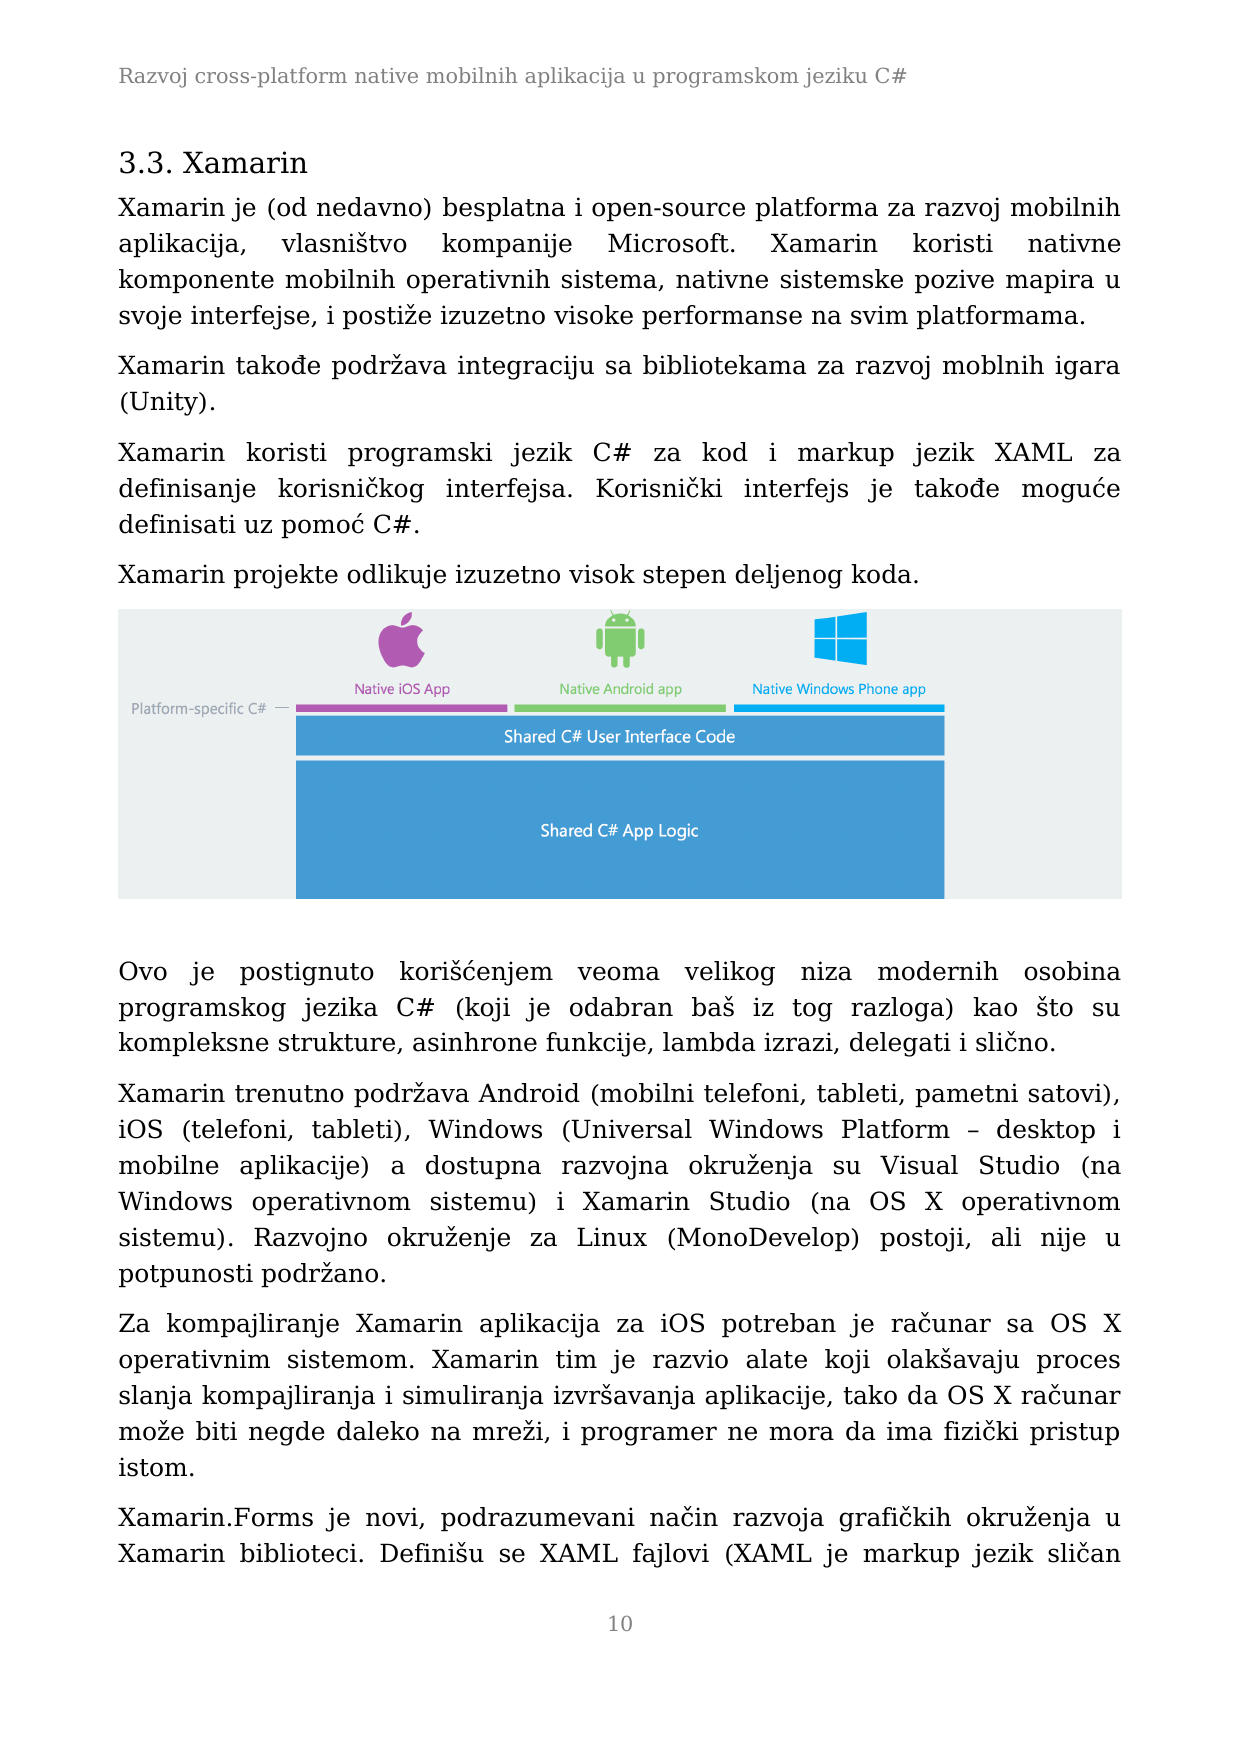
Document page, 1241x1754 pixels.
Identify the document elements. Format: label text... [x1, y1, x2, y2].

text Xamarin projekte odlikuje izuzetno visok stepen deljenog koda. [118, 559, 1122, 589]
text Xamarin trenutno podržava Android (mobilni telefoni, tableti, pametni satovi), iOS (telefoni, tableti), Windows (Universal Windows Platform – desktop i mobilne aplikacije) a dostupna razvojna okruženja su Visual Studio (na Windows operativnom sistemu) i Xamarin Studio (na OS X operativnom sistemu). Razvojno okruženje za Linux (MonoDevelop) postoji, ali nije u potpunosti podržano. [118, 1078, 1122, 1287]
text Xamarin.Forms je novi, podrazumevani način razvoja grafičkih okruženja u Xamarin biblioteci. Definišu se XAML fajlovi (XAML je markup jezik sličan [118, 1502, 1122, 1568]
text Za kompajliranje Xamarin aplikacija za iOS potreban je računar sa OS X operativnim sistemom. Xamarin tim je razvio alate koji olakšavaju proces slanja kompajliranja i simuliranja izvršavanja aplikacije, tako da OS X računar može biti negde daleko na mreži, i programer ne mora da ima fizički pristup istom. [118, 1308, 1122, 1482]
text Xamarin takođe podržava integraciju sa bibliotekama za razvoj moblnih igara (Unity). [118, 350, 1122, 416]
picture [118, 609, 1123, 899]
subtitle 3.3. Xamarin [118, 144, 1122, 179]
text Ovo je postignuto korišćenjem veoma velikog niza modernih osobina programskog jezika C# (koji je odabran baš iz tog razloga) kao što su kompleksne strukture, asinhrone funkcije, lambda izrazi, delegati i slično. [118, 955, 1122, 1057]
text Xamarin je (od nedavno) besplatna i open-source platforma za razvoj mobilnih aplikacija, vlasništvo kompanije Microsoft. Xamarin koristi nativne komponente mobilnih operativnih sistema, nativne sistemske pozive mapira u svoje interfejse, i postiže izuzetno visoke performanse na svim platformama. [118, 192, 1122, 329]
text Xamarin koristi programski jezik C# za kod i markup jezik XAML za definisanje korisničkog interfejsa. Korisnički interfejs je takođe moguće definisati uz pomoć C#. [118, 436, 1122, 538]
